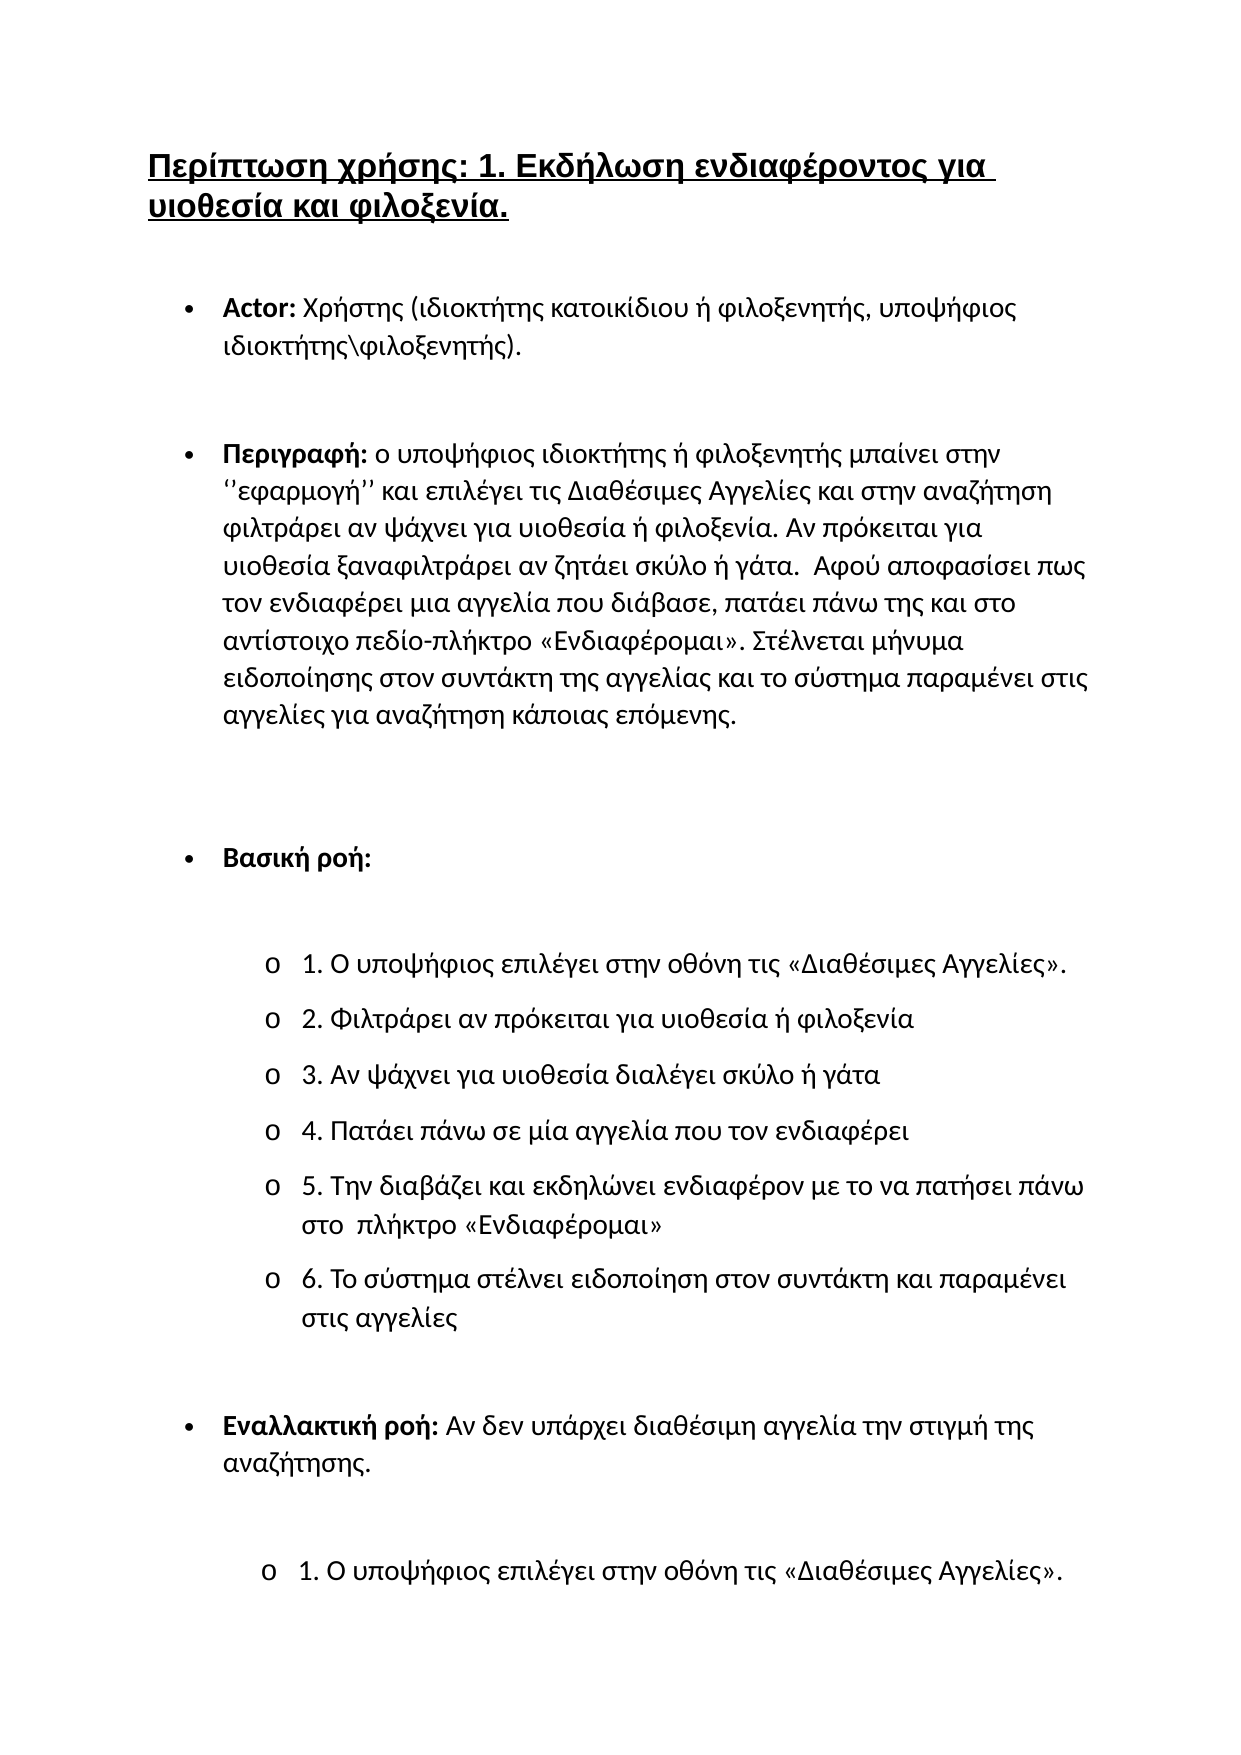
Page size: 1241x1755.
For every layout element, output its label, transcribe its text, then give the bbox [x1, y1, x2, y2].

list 1. Ο υποψήφιος επιλέγει στην οθόνη τις «Διαθέσιμες Αγγελίες». [260, 1552, 1093, 1589]
text Περίπτωση χρήσης: 1. Εκδήλωση ενδιαφέροντος για υιοθεσία και φιλοξενία. [148, 146, 1093, 224]
list Εναλλακτική ροή: Αν δεν υπάρχει διαθέσιμη αγγελία την στιγμή της αναζήτησης. [185, 1407, 1093, 1480]
list Περιγραφή: ο υποψήφιος ιδιοκτήτης ή φιλοξενητής μπαίνει στην ‘’εφαρμογή’’ και επιλέγει τις Διαθέσιμες Αγγελίες και στην αναζήτηση φιλτράρει αν ψάχνει για υιοθεσία ή φιλοξενία. Αν πρόκειται για υιοθεσία ξαναφιλτράρει αν ζητάει σκύλο ή γάτα. Αφού αποφασίσει πως τον ενδιαφέρει μια αγγελία που διάβασε, πατάει πάνω της και στο αντίστοιχο πεδίο-πλήκτρο «Ενδιαφέρομαι». Στέλνεται μήνυμα ειδοποίησης στον συντάκτη της αγγελίας και το σύστημα παραμένει στις αγγελίες για αναζήτηση κάποιας επόμενης. [185, 435, 1093, 732]
list 5. Την διαβάζει και εκδηλώνει ενδιαφέρον με το να πατήσει πάνω στο πλήκτρο «Ενδιαφέρομαι» [264, 1167, 1093, 1242]
list 4. Πατάει πάνω σε μία αγγελία που τον ενδιαφέρει [264, 1112, 1093, 1149]
list 2. Φιλτράρει αν πρόκειται για υιοθεσία ή φιλοξενία [264, 1001, 1093, 1038]
list Actor: Χρήστης (ιδιοκτήτης κατοικίδιου ή φιλοξενητής, υποψήφιος ιδιοκτήτης\φιλοξενητής). [185, 289, 1093, 362]
list 6. Το σύστημα στέλνει ειδοποίηση στον συντάκτη και παραμένει στις αγγελίες [264, 1260, 1093, 1334]
list Βασική ροή: [185, 839, 1093, 875]
list 1. Ο υποψήφιος επιλέγει στην οθόνη τις «Διαθέσιμες Αγγελίες». [264, 945, 1093, 982]
list 3. Αν ψάχνει για υιοθεσία διαλέγει σκύλο ή γάτα [264, 1056, 1093, 1093]
